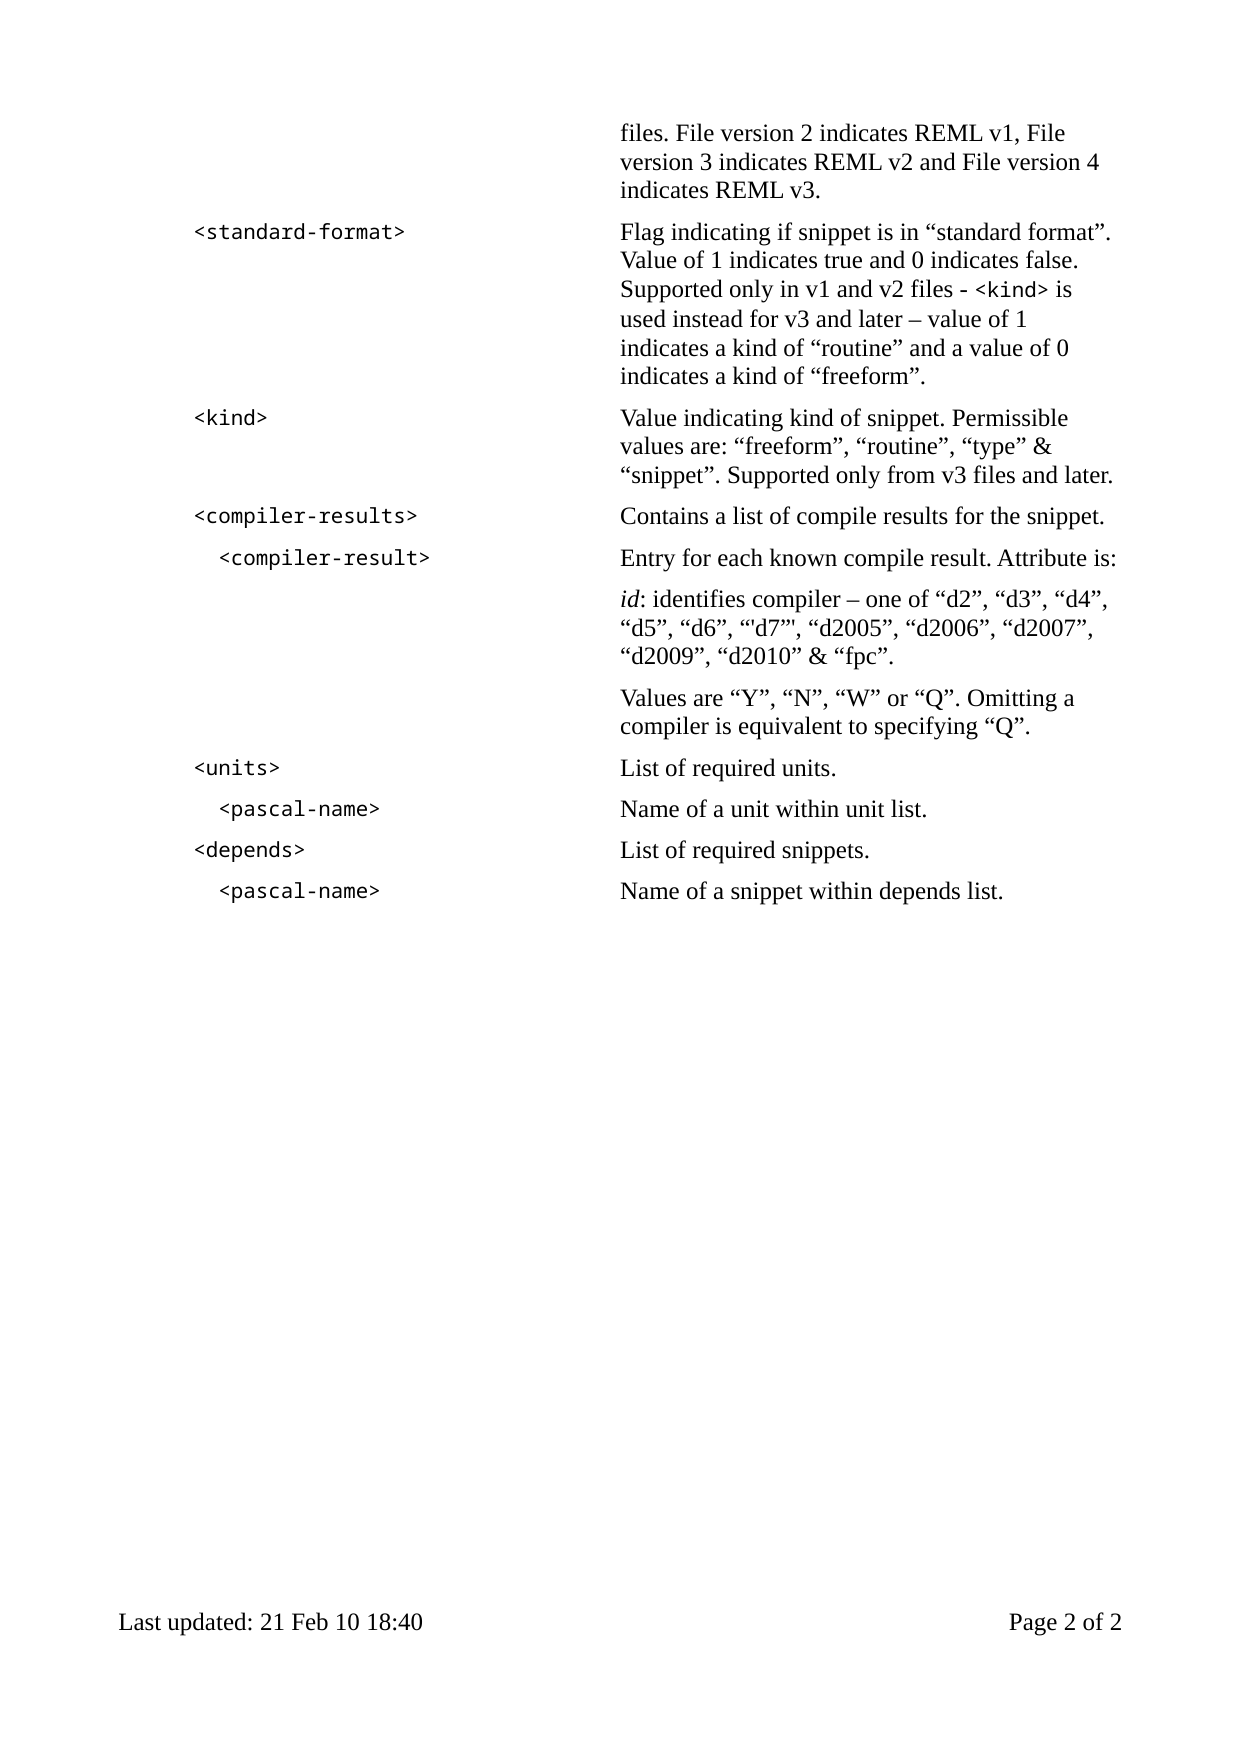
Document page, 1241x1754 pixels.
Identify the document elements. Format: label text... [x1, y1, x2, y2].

table_cell Value indicating kind of snippet. Permissible values are: “freeform”, “routine”, “type” & “snippet”. Supported only from v3 files and later. [620, 403, 1122, 501]
table_cell <compiler-results> [118, 501, 620, 543]
table_cell <depends> [118, 835, 620, 876]
table_cell Name of a snippet within depends list. [620, 876, 1122, 918]
table_cell Name of a unit within unit list. [620, 794, 1122, 835]
table_cell <compiler-result> [118, 543, 620, 753]
table_cell Contains a list of compile results for the snippet. [620, 501, 1122, 543]
table_cell List of required units. [620, 753, 1122, 794]
table_cell <units> [118, 753, 620, 794]
table_cell <kind> [118, 403, 620, 501]
table_cell [118, 118, 620, 217]
table_cell Entry for each known compile result. Attribute is: id: identifies compiler – one of “d2”, “d3”, “d4”, “d5”, “d6”, “'d7”', “d2005”, “d2006”, “d2007”, “d2009”, “d2010” & “fpc”. Values are “Y”, “N”, “W” or “Q”. Omitting a compiler is equivalent to specifying “Q”. [620, 543, 1122, 753]
table_cell files. File version 2 indicates REML v1, File version 3 indicates REML v2 and File version 4 indicates REML v3. [620, 118, 1122, 217]
table_cell Flag indicating if snippet is in “standard format”. Value of 1 indicates true and 0 indicates false. Supported only in v1 and v2 files - <kind> is used instead for v3 and later – value of 1 indicates a kind of “routine” and a value of 0 indicates a kind of “freeform”. [620, 217, 1122, 403]
table_cell <pascal-name> [118, 794, 620, 835]
table_cell <standard-format> [118, 217, 620, 403]
table_cell <pascal-name> [118, 876, 620, 918]
table_cell List of required snippets. [620, 835, 1122, 876]
